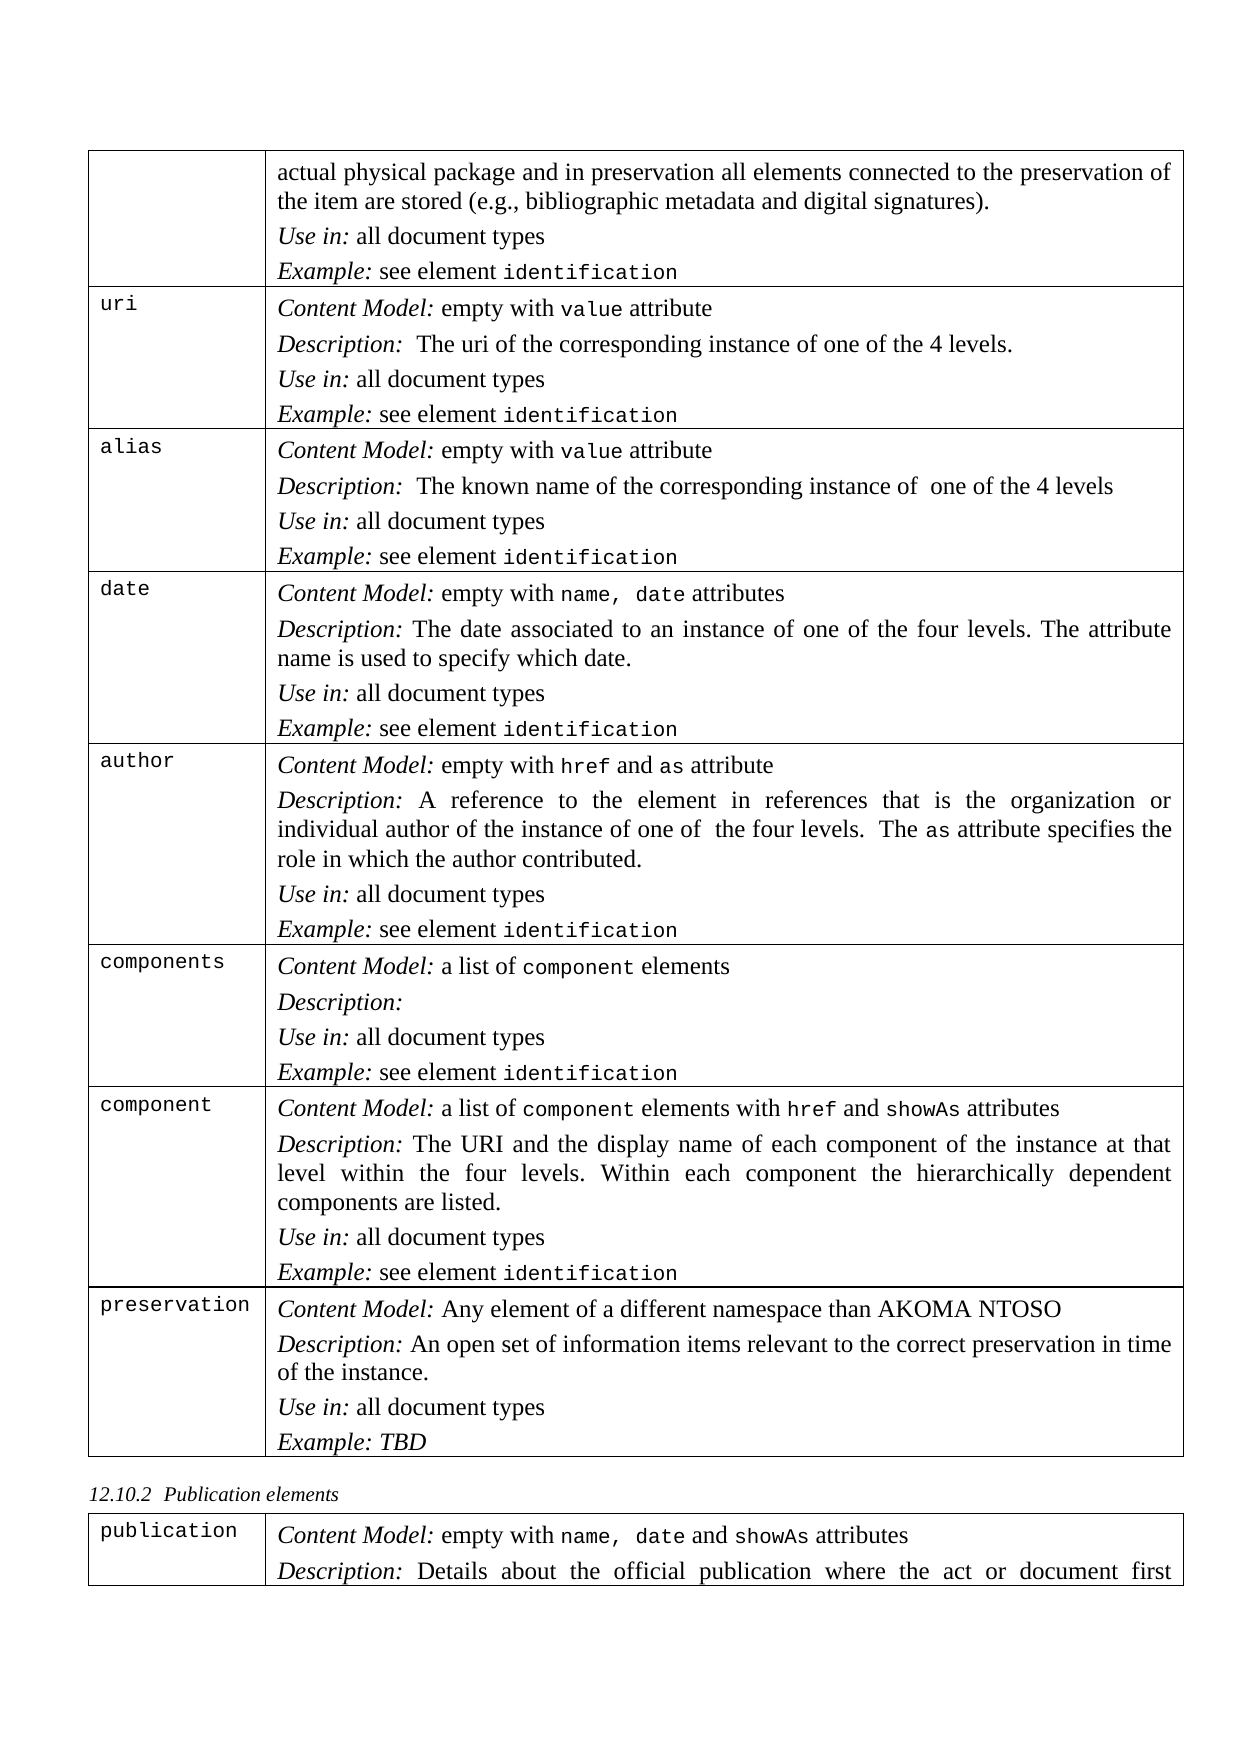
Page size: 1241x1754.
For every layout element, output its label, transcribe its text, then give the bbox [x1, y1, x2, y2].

table_cell actual physical package and in preservation all elements connected to the preservation of the item are stored (e.g., bibliographic metadata and digital signatures). Use in: all document types Example: see element identification [266, 151, 1183, 286]
table_header publication [89, 1514, 265, 1584]
table_cell [89, 151, 265, 286]
table_cell component [89, 1087, 265, 1286]
table_cell date [89, 572, 265, 742]
table_cell uri [89, 287, 265, 428]
table_cell Content Model: empty with value attribute Description: The uri of the corresponding instance of one of the 4 levels. Use in: all document types Example: see element identification [266, 287, 1183, 428]
table_cell Content Model: a list of component elements with href and showAs attributes Description: The URI and the display name of each component of the instance at that level within the four levels. Within each component the hierarchically dependent components are listed. Use in: all document types Example: see element identification [266, 1087, 1183, 1286]
table_cell author [89, 744, 265, 943]
table_cell Content Model: a list of component elements Description: Use in: all document types Example: see element identification [266, 945, 1183, 1086]
table_cell components [89, 945, 265, 1086]
table_cell Content Model: empty with value attribute Description: The known name of the corresponding instance of one of the 4 levels Use in: all document types Example: see element identification [266, 429, 1183, 571]
table_cell alias [89, 429, 265, 571]
table_header Content Model: empty with name, date and showAs attributes Description: Details about the official publication where the act or document first [266, 1514, 1183, 1584]
table_cell Content Model: Any element of a different namespace than AKOMA NTOSO Description: An open set of information items relevant to the correct preservation in time of the instance. Use in: all document types Example: TBD [266, 1288, 1183, 1456]
table_cell Content Model: empty with href and as attribute Description: A reference to the element in references that is the organization or individual author of the instance of one of the four levels. The as attribute specifies the role in which the author contributed. Use in: all document types Example: see element identification [266, 744, 1183, 943]
subtitle Publication elements [89, 1482, 1151, 1506]
table_cell preservation [89, 1288, 265, 1456]
table_cell Content Model: empty with name, date attributes Description: The date associated to an instance of one of the four levels. The attribute name is used to specify which date. Use in: all document types Example: see element identification [266, 572, 1183, 742]
